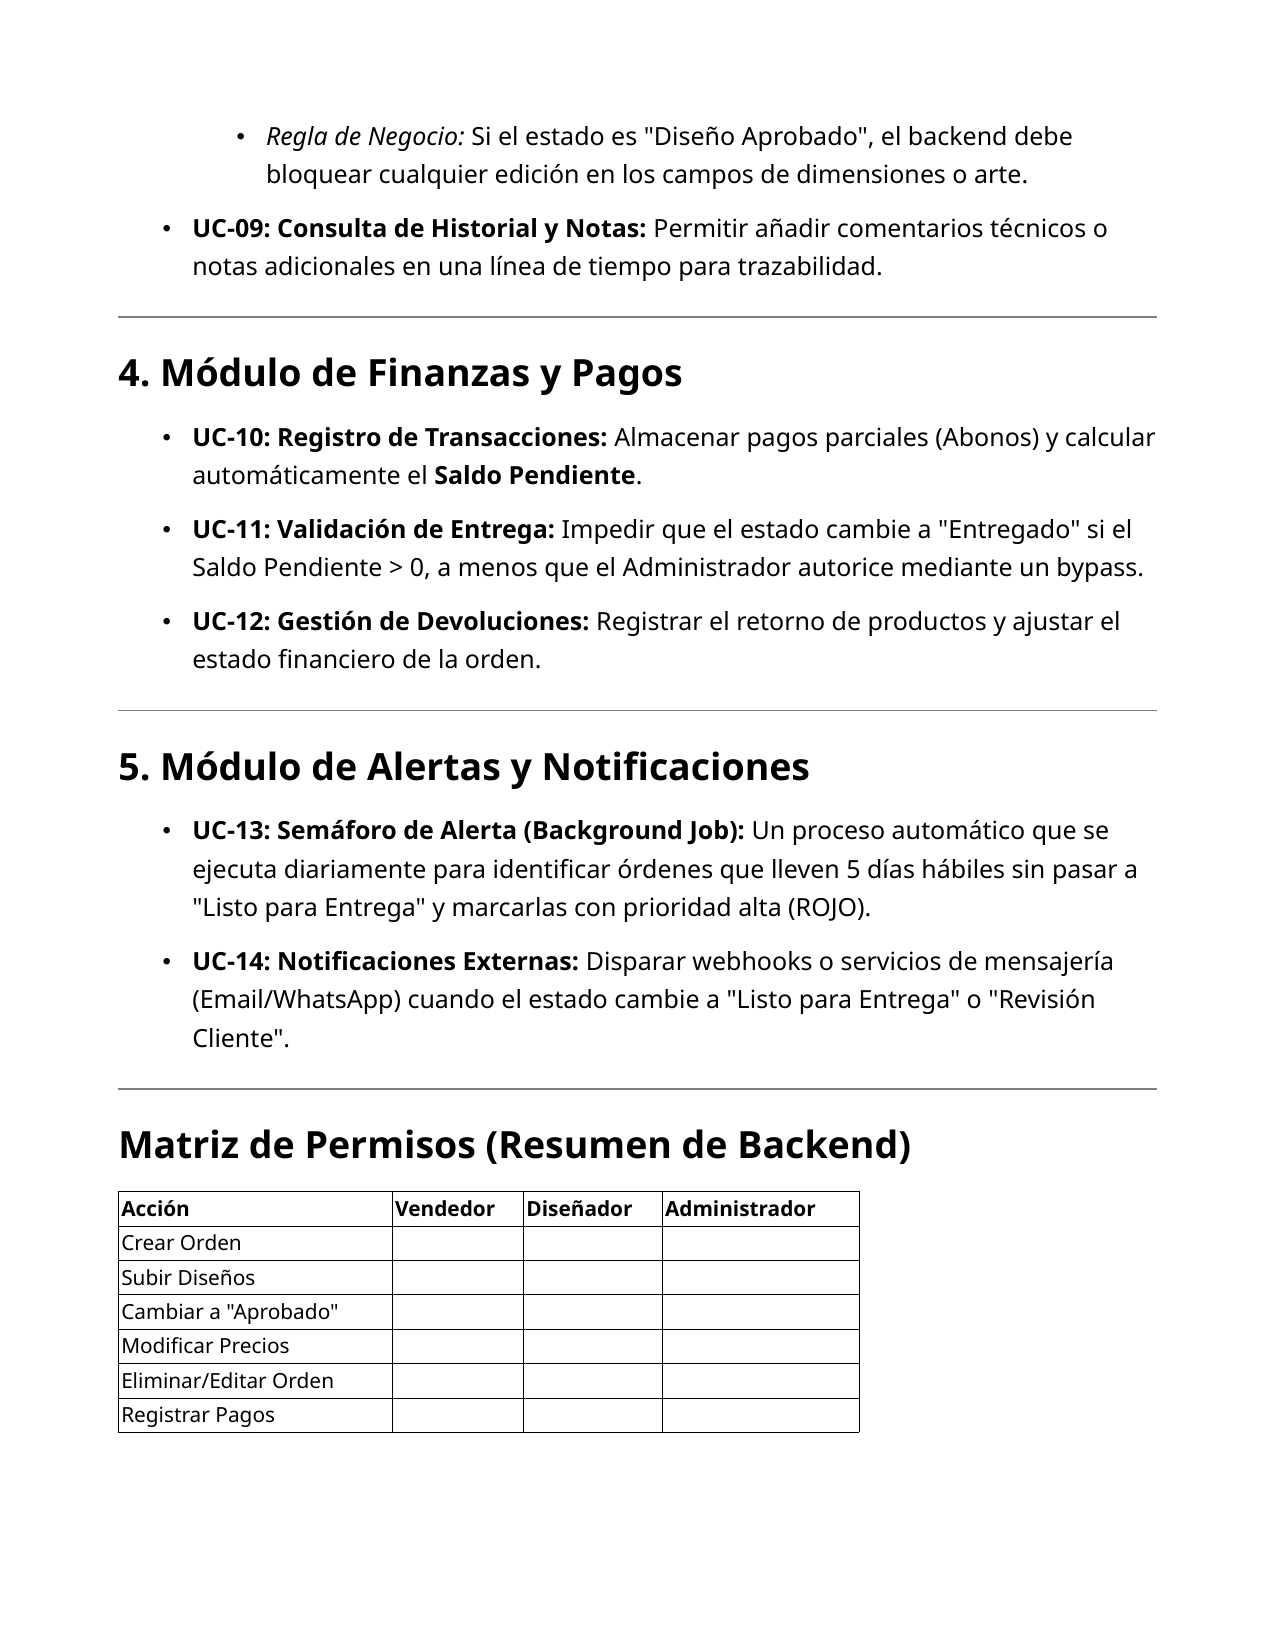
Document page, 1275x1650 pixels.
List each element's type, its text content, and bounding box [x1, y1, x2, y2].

subtitle Matriz de Permisos (Resumen de Backend) [118, 1118, 1157, 1169]
table_header Diseñador [524, 1192, 662, 1226]
table_cell ❌ [524, 1364, 662, 1397]
list UC-09: Consulta de Historial y Notas: Permitir añadir comentarios técnicos o notas adicionales en una línea de tiempo para trazabilidad. [162, 210, 1157, 283]
table_cell ❌ [393, 1330, 523, 1363]
table_cell ✅ [663, 1295, 859, 1329]
table_header Administrador [663, 1192, 859, 1226]
list UC-10: Registro de Transacciones: Almacenar pagos parciales (Abonos) y calcular automáticamente el Saldo Pendiente. [162, 419, 1157, 492]
table_cell ✅ [524, 1295, 662, 1329]
table_cell Cambiar a "Aprobado" [119, 1295, 392, 1329]
table_cell Modificar Precios [119, 1330, 392, 1363]
table_cell ✅ [663, 1399, 859, 1432]
table_header Vendedor [393, 1192, 523, 1226]
subtitle 5. Módulo de Alertas y Notificaciones [118, 740, 1157, 791]
table_cell ✅ [524, 1261, 662, 1294]
table_cell Eliminar/Editar Orden [119, 1364, 392, 1397]
table_cell ❌ [524, 1227, 662, 1260]
list UC-14: Notificaciones Externas: Disparar webhooks o servicios de mensajería (Email/WhatsApp) cuando el estado cambie a "Listo para Entrega" o "Revisión Cliente". [162, 943, 1157, 1055]
table_cell ✅ [663, 1227, 859, 1260]
table_cell ❌ [393, 1295, 523, 1329]
list UC-13: Semáforo de Alerta (Background Job): Un proceso automático que se ejecuta diariamente para identificar órdenes que lleven 5 días hábiles sin pasar a "Listo para Entrega" y marcarlas con prioridad alta (ROJO). [162, 812, 1157, 924]
list UC-11: Validación de Entrega: Impedir que el estado cambie a "Entregado" si el Saldo Pendiente > 0, a menos que el Administrador autorice mediante un bypass. [162, 511, 1157, 584]
table_cell ✅ [663, 1261, 859, 1294]
table_cell ✅ [663, 1330, 859, 1363]
table_cell ❌ [524, 1399, 662, 1432]
list UC-12: Gestión de Devoluciones: Registrar el retorno de productos y ajustar el estado financiero de la orden. [162, 603, 1157, 676]
subtitle 4. Módulo de Finanzas y Pagos [118, 347, 1157, 398]
table_cell Subir Diseños [119, 1261, 392, 1294]
table_cell ❌ [524, 1330, 662, 1363]
table_cell ✅ [393, 1227, 523, 1260]
table_cell ✅ [663, 1364, 859, 1397]
table_header Acción [119, 1192, 392, 1226]
table_cell ❌ [393, 1364, 523, 1397]
table_cell ✅ [393, 1261, 523, 1294]
table_cell Registrar Pagos [119, 1399, 392, 1432]
table_cell ✅ [393, 1399, 523, 1432]
list Regla de Negocio: Si el estado es "Diseño Aprobado", el backend debe bloquear cualquier edición en los campos de dimensiones o arte. [236, 118, 1157, 191]
table_cell Crear Orden [119, 1227, 392, 1260]
